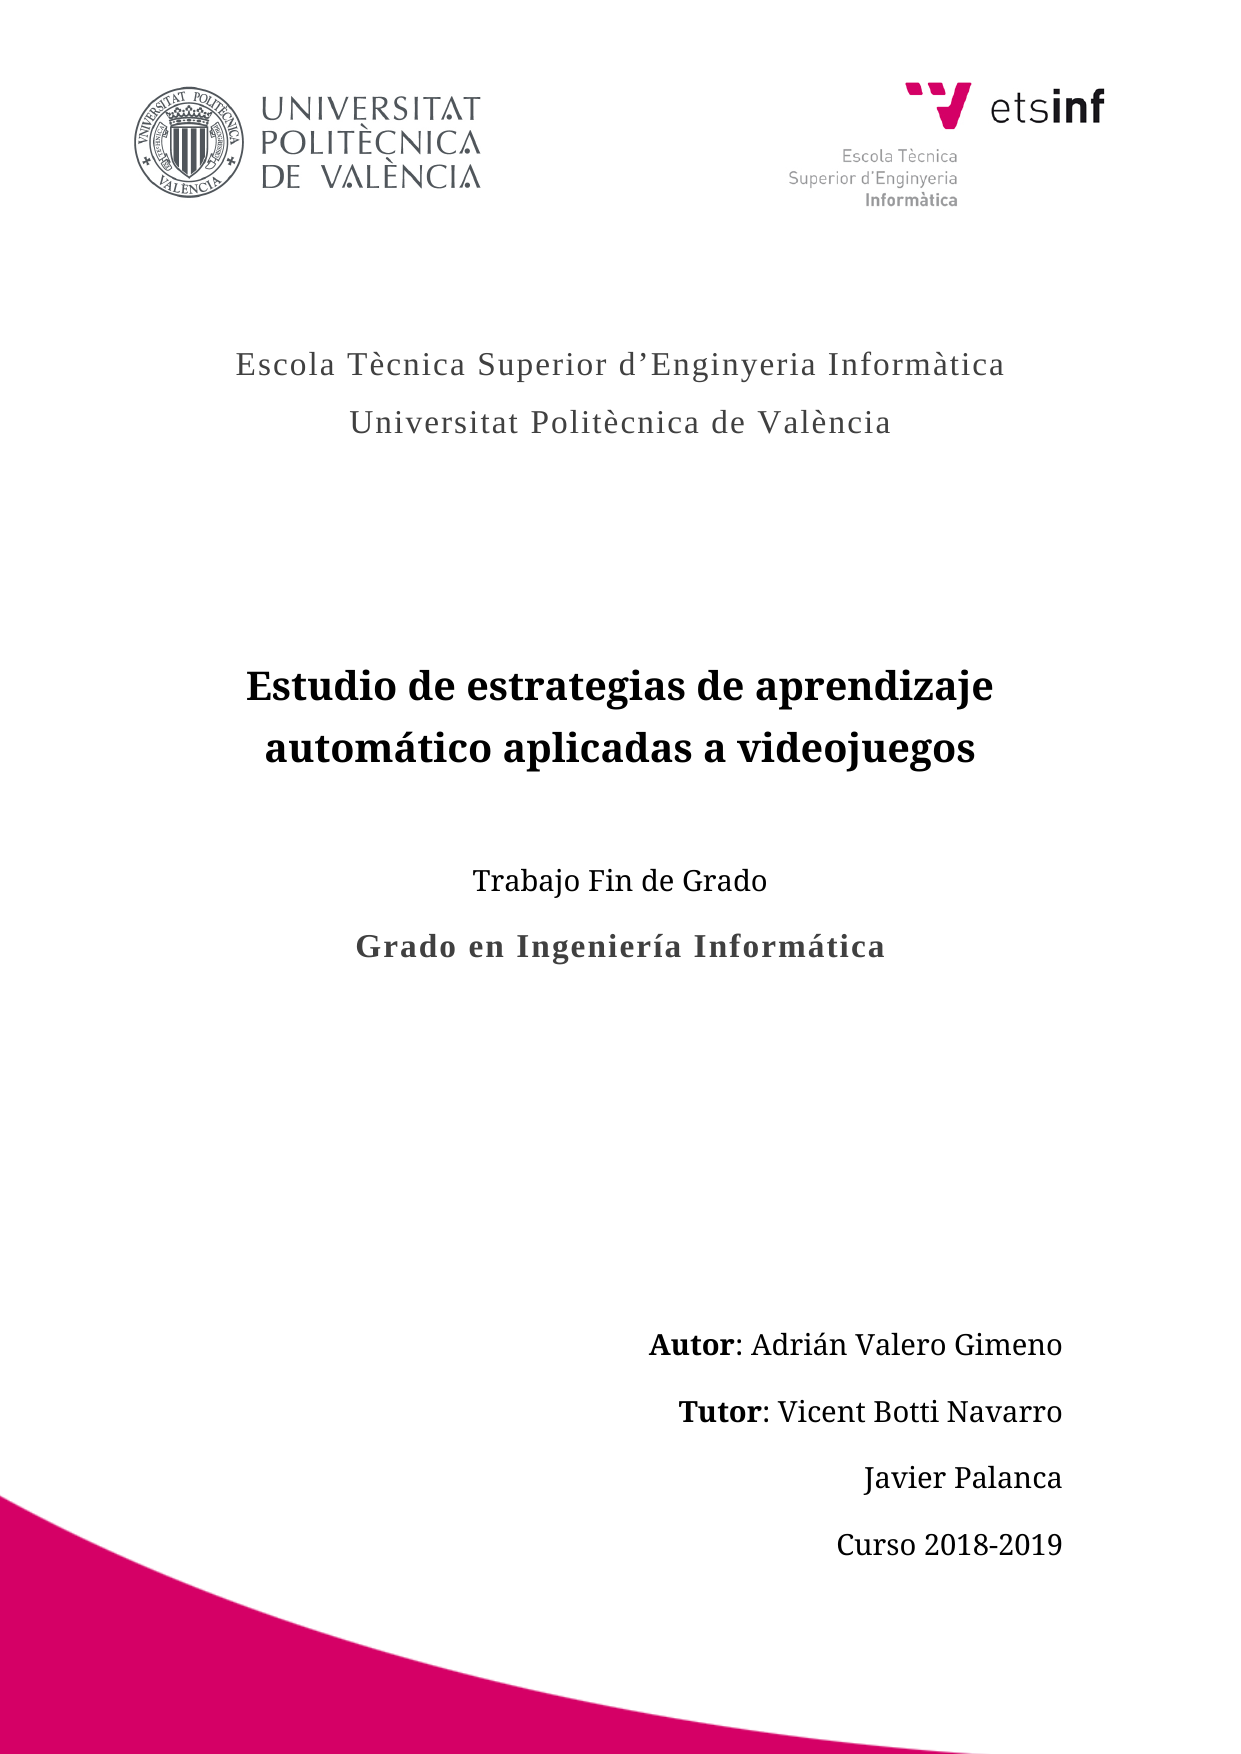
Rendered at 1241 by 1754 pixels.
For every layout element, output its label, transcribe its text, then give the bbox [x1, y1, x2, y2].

text Estudio de estrategias de aprendizaje automático aplicadas a videojuegos [236, 658, 1004, 774]
text Autor: Adrián Valero Gimeno [177, 1324, 1063, 1364]
picture [102, 70, 512, 215]
text Grado en Ingeniería Informática [177, 926, 1063, 965]
picture [772, 65, 1126, 220]
text Curso 2018-2019 [177, 1524, 1063, 1563]
text Javier Palanca [177, 1457, 1063, 1497]
text Trabajo Fin de Grado [177, 860, 1063, 900]
picture [0, 1001, 1145, 1754]
text Tutor: Vicent Botti Navarro [177, 1391, 1063, 1431]
